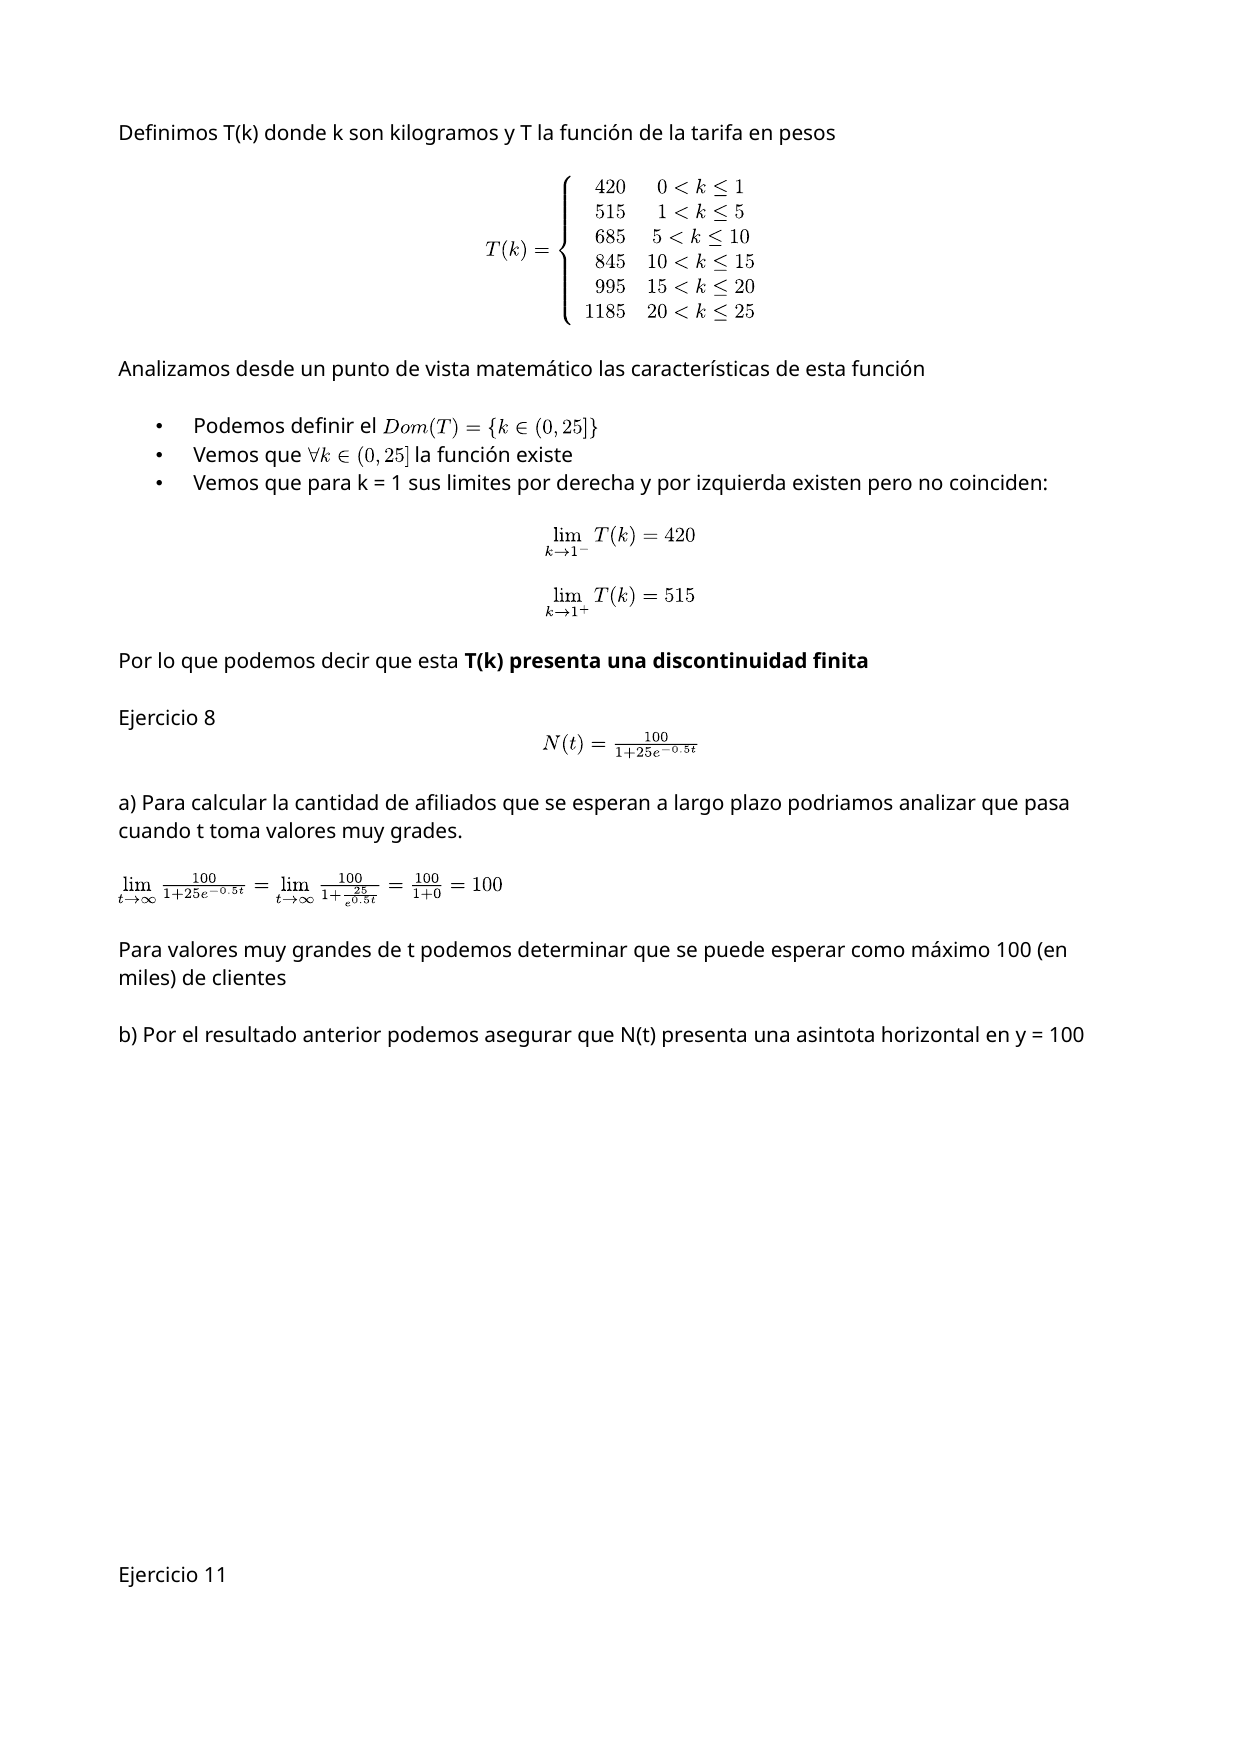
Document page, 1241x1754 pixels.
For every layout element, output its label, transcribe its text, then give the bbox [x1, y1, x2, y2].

text a) Para calcular la cantidad de afiliados que se esperan a largo plazo podriamos analizar que pasa cuando t toma valores muy grades. [118, 788, 1122, 844]
list Vemos que la función existe [156, 440, 1122, 468]
list Vemos que para k = 1 sus limites por derecha y por izquierda existen pero no coinciden: [156, 468, 1122, 497]
text Por lo que podemos decir que esta T(k) presenta una discontinuidad finita [118, 646, 1122, 674]
text Ejercicio 11 [118, 1561, 1122, 1589]
text Para valores muy grandes de t podemos determinar que se puede esperar como máximo 100 (en miles) de clientes [118, 935, 1122, 992]
text Ejercicio 8 [118, 703, 1122, 731]
text Analizamos desde un punto de vista matemático las características de esta función [118, 354, 1122, 383]
text b) Por el resultado anterior podemos asegurar que N(t) presenta una asintota horizontal en y = 100 [118, 1020, 1122, 1049]
list Podemos definir el [156, 411, 1122, 440]
text Definimos T(k) donde k son kilogramos y T la función de la tarifa en pesos [118, 118, 1122, 147]
